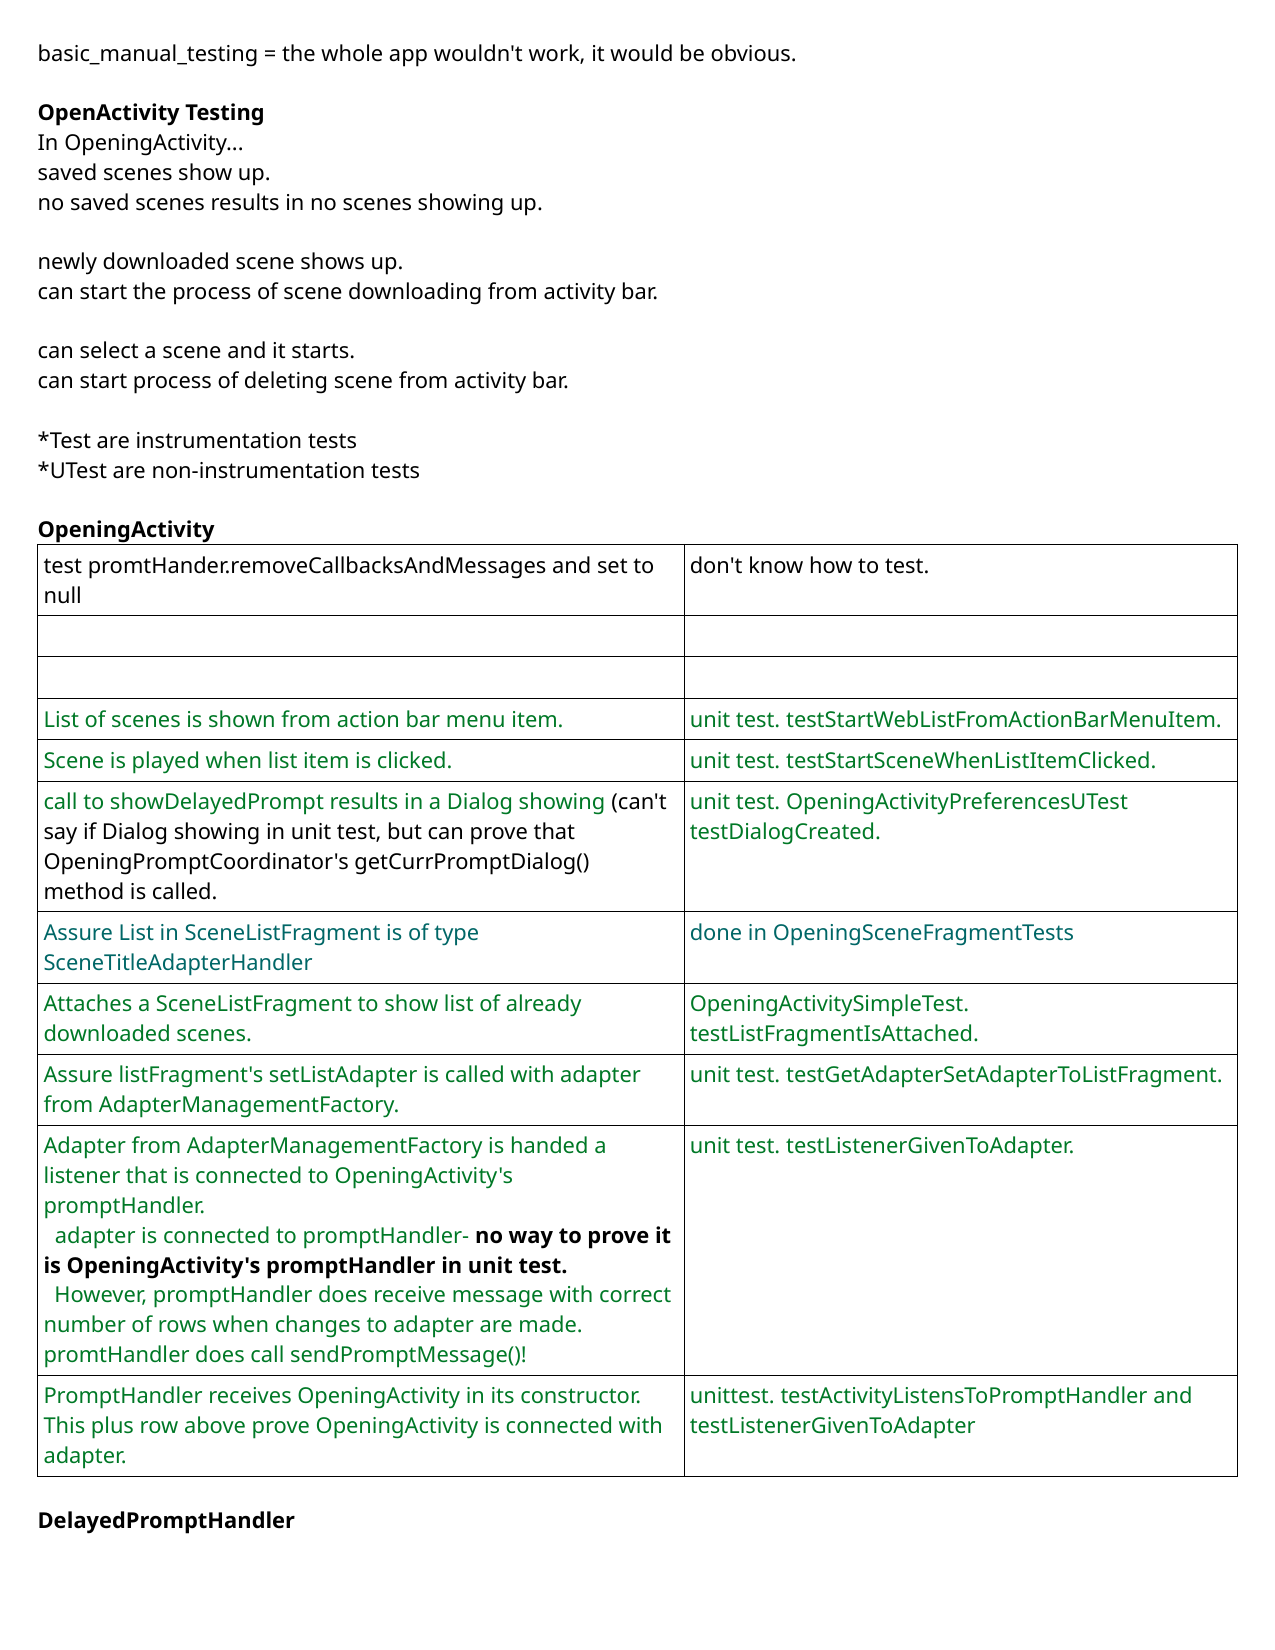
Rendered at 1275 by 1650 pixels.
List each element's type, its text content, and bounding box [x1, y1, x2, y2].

table_cell unit test. testListenerGivenToAdapter. [685, 1126, 1237, 1374]
table_cell unit test. testStartWebListFromActionBarMenuItem. [685, 699, 1237, 739]
table_cell call to showDelayedPrompt results in a Dialog showing (can't say if Dialog showing in unit test, but can prove that OpeningPromptCoordinator's getCurrPromptDialog() method is called. [38, 782, 684, 911]
table_cell [685, 616, 1237, 656]
text OpenActivity Testing [37, 97, 1237, 127]
table_cell Scene is played when list item is clicked. [38, 740, 684, 781]
table_cell unit test. OpeningActivityPreferencesUTest testDialogCreated. [685, 782, 1237, 911]
text can select a scene and it starts. [37, 335, 1237, 365]
table_cell unittest. testActivityListensToPromptHandler and testListenerGivenToAdapter [685, 1376, 1237, 1476]
text *UTest are non-instrumentation tests [37, 454, 1237, 484]
table_cell [685, 657, 1237, 698]
text *Test are instrumentation tests [37, 425, 1237, 454]
table_cell [38, 657, 684, 698]
table_cell done in OpeningSceneFragmentTests [685, 912, 1237, 982]
table_cell Adapter from AdapterManagementFactory is handed a listener that is connected to OpeningActivity's promptHandler. adapter is connected to promptHandler- no way to prove it is OpeningActivity's promptHandler in unit test. However, promptHandler does receive message with correct number of rows when changes to adapter are made. promtHandler does call sendPromptMessage()! [38, 1126, 684, 1374]
table_cell Attaches a SceneListFragment to show list of already downloaded scenes. [38, 984, 684, 1053]
text no saved scenes results in no scenes showing up. [37, 186, 1237, 216]
table_cell Assure List in SceneListFragment is of type SceneTitleAdapterHandler [38, 912, 684, 982]
table_cell unit test. testGetAdapterSetAdapterToListFragment. [685, 1055, 1237, 1125]
table_cell OpeningActivitySimpleTest. testListFragmentIsAttached. [685, 984, 1237, 1053]
table_header test promtHander.removeCallbacksAndMessages and set to null [38, 545, 684, 615]
text OpeningActivity [37, 514, 1237, 544]
text saved scenes show up. [37, 157, 1237, 186]
table_header don't know how to test. [685, 545, 1237, 615]
table_cell Assure listFragment's setListAdapter is called with adapter from AdapterManagementFactory. [38, 1055, 684, 1125]
table_cell unit test. testStartSceneWhenListItemClicked. [685, 740, 1237, 781]
text can start process of deleting scene from activity bar. [37, 365, 1237, 395]
table_cell PromptHandler receives OpeningActivity in its constructor. This plus row above prove OpeningActivity is connected with adapter. [38, 1376, 684, 1476]
text DelayedPromptHandler [37, 1505, 1237, 1535]
text can start the process of scene downloading from activity bar. [37, 276, 1237, 306]
table_cell List of scenes is shown from action bar menu item. [38, 699, 684, 739]
text newly downloaded scene shows up. [37, 246, 1237, 276]
text In OpeningActivity... [37, 127, 1237, 157]
table_cell [38, 616, 684, 656]
text basic_manual_testing = the whole app wouldn't work, it would be obvious. [37, 37, 1237, 67]
